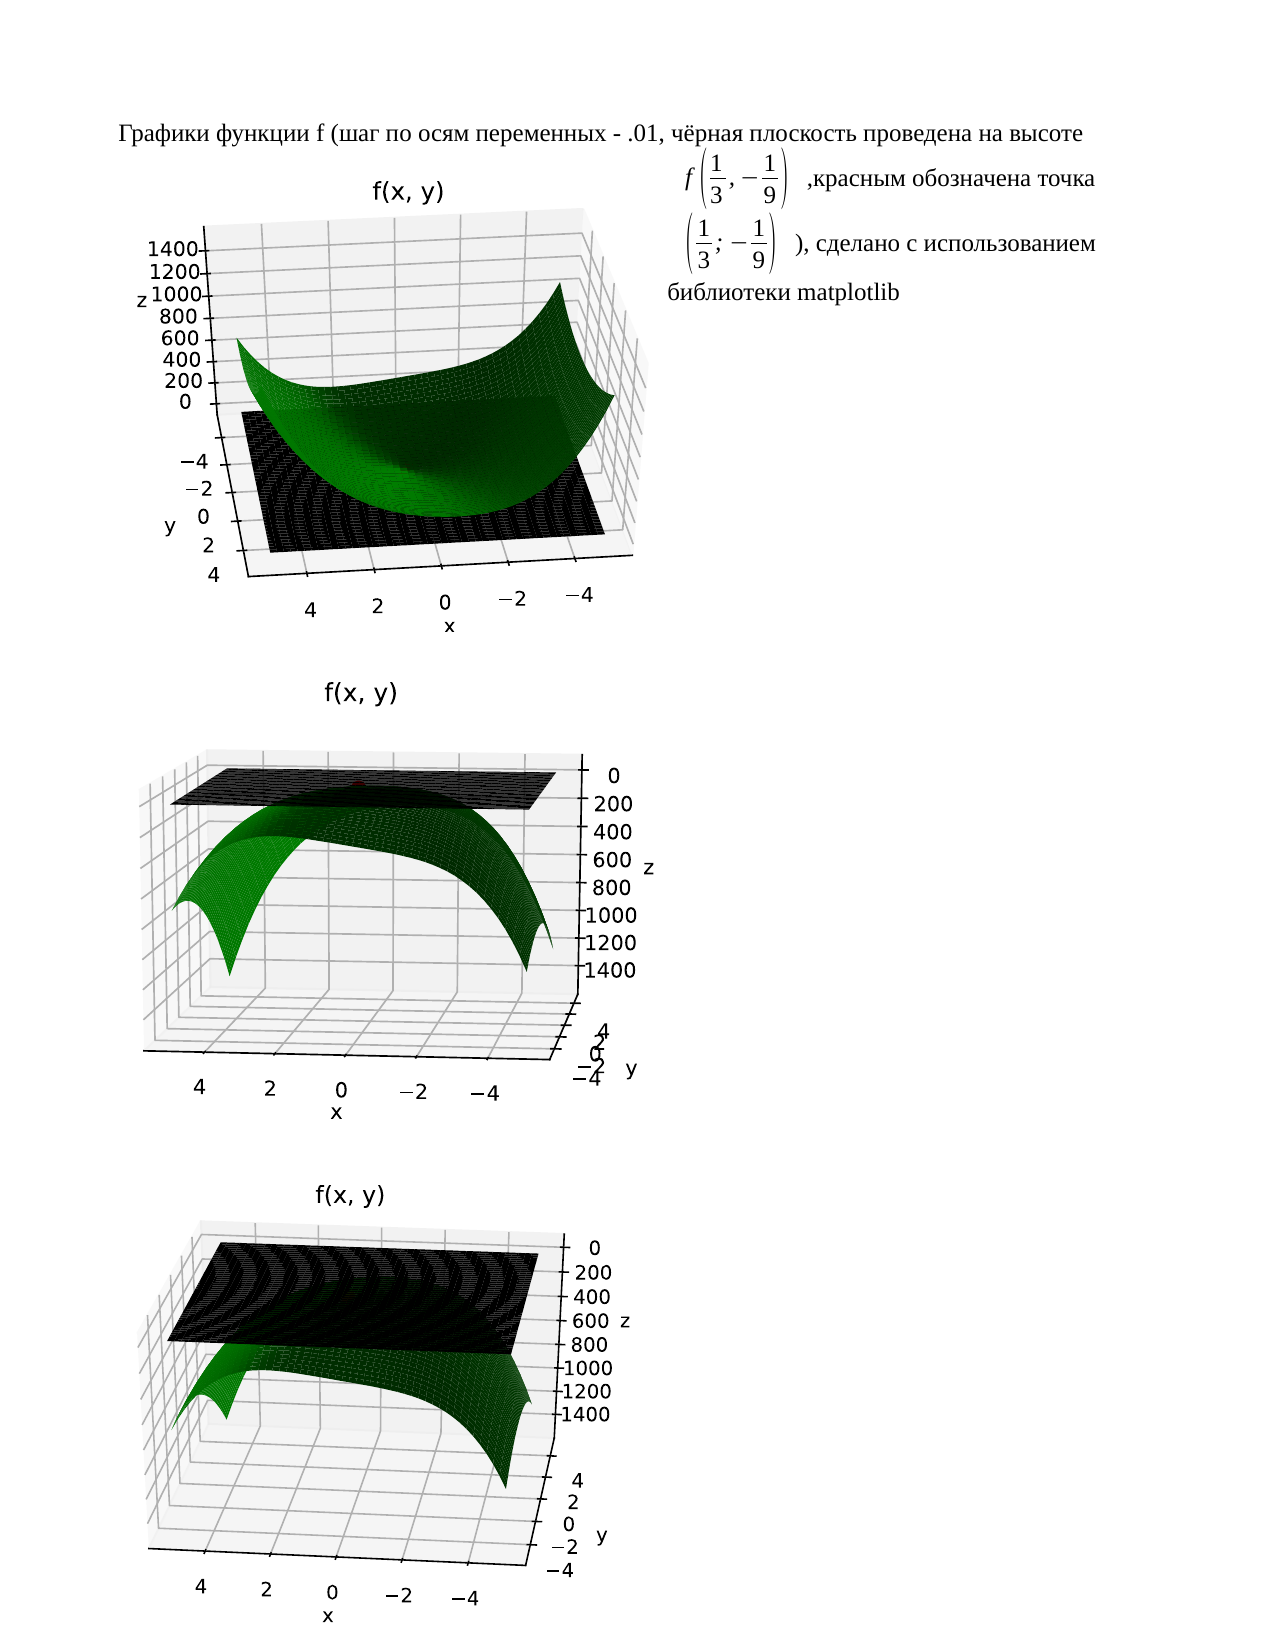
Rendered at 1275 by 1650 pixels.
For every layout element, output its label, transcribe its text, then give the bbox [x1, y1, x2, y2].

text Графики функции f (шаг по осям переменных - .01, чёрная плоскость проведена на высоте ,красным обозначена точка ), сделано с использованием библиотеки matplotlib [118, 118, 1157, 306]
